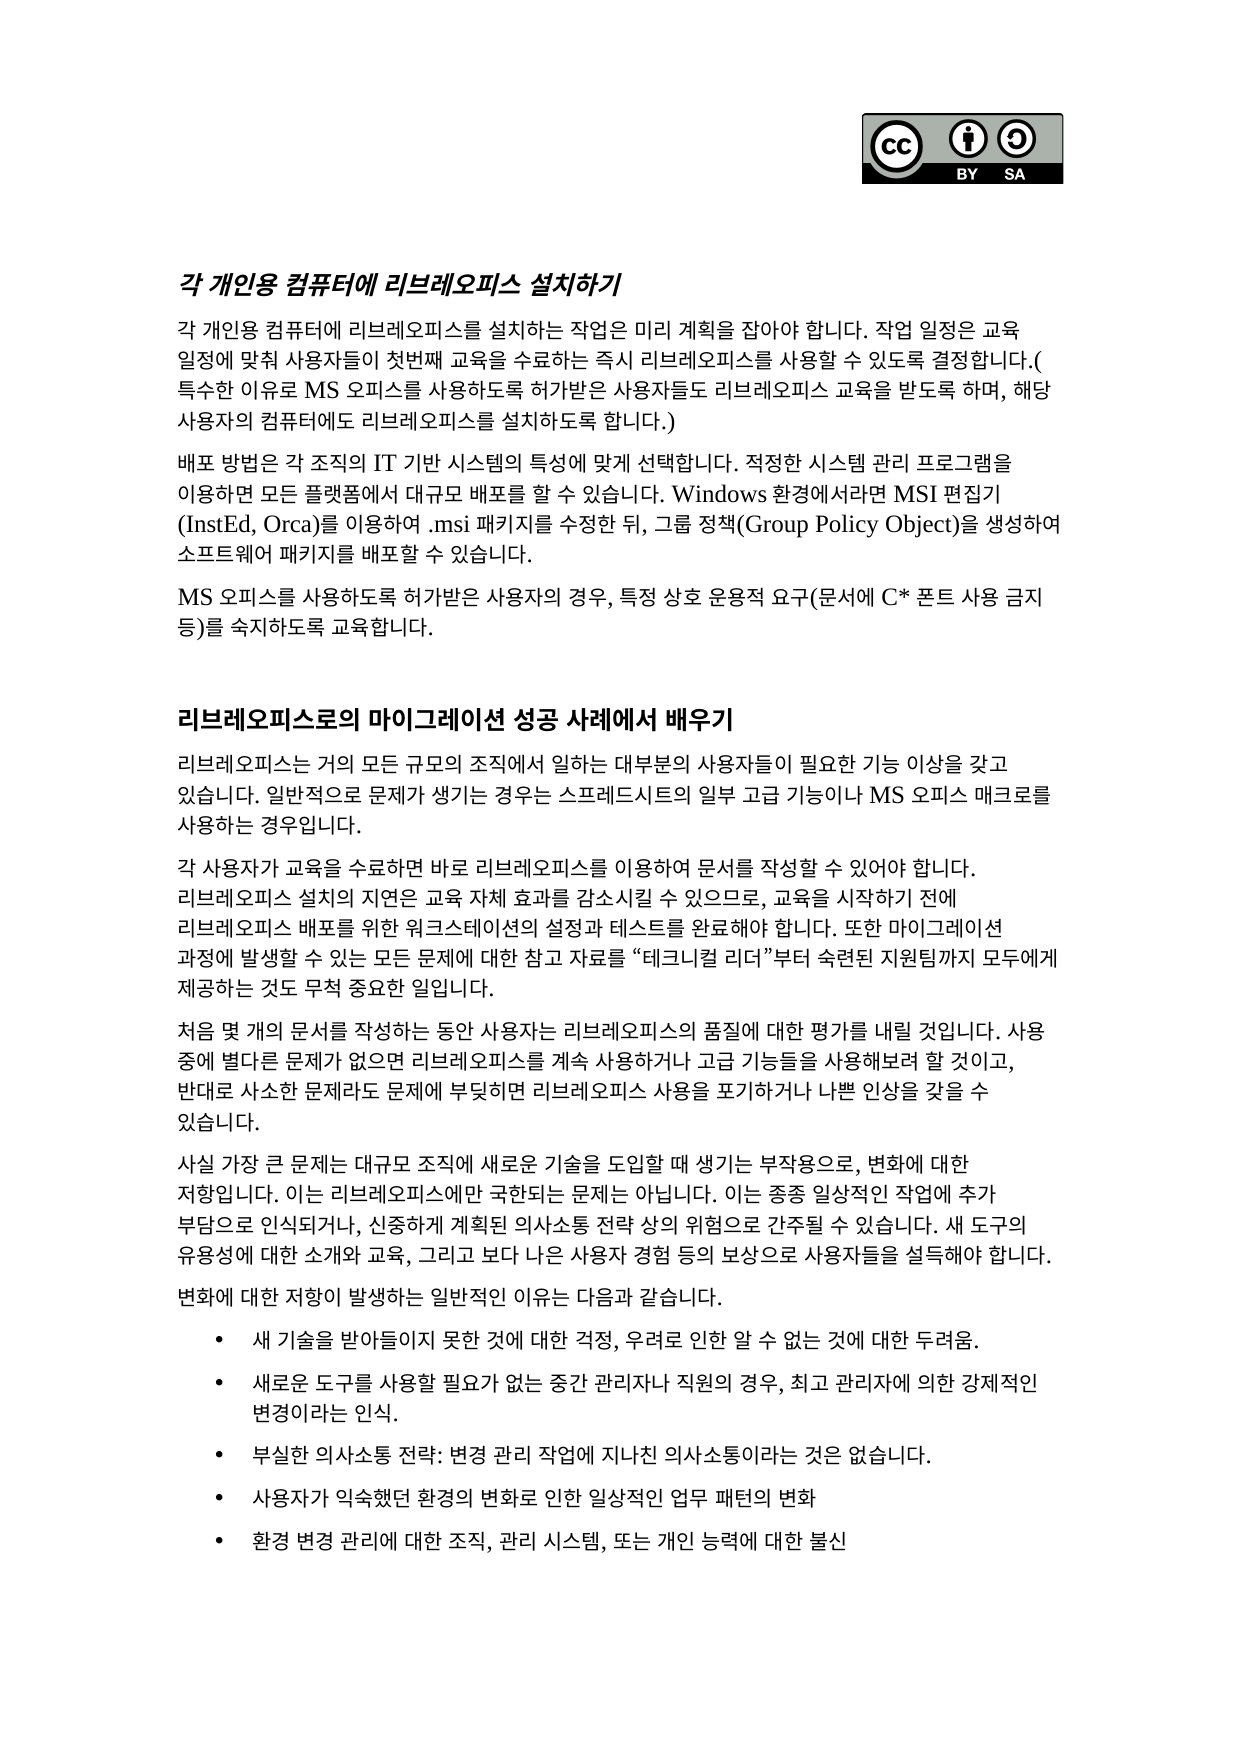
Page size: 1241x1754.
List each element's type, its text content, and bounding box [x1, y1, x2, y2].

text 각 개인용 컴퓨터에 리브레오피스를 설치하는 작업은 미리 계획을 잡아야 합니다. 작업 일정은 교육 일정에 맞춰 사용자들이 첫번째 교육을 수료하는 즉시 리브레오피스를 사용할 수 있도록 결정합니다.(특수한 이유로 MS 오피스를 사용하도록 허가받은 사용자들도 리브레오피스 교육을 받도록 하며, 해당 사용자의 컴퓨터에도 리브레오피스를 설치하도록 합니다.) [177, 314, 1063, 435]
text 배포 방법은 각 조직의 IT 기반 시스템의 특성에 맞게 선택합니다. 적정한 시스템 관리 프로그램을 이용하면 모든 플랫폼에서 대규모 배포를 할 수 있습니다. Windows환경에서라면 MSI 편집기(InstEd, Orca)를 이용하여 .msi 패키지를 수정한 뒤, 그룹 정책(Group Policy Object)을 생성하여 소프트웨어 패키지를 배포할 수 있습니다. [177, 448, 1063, 568]
text 사실 가장 큰 문제는 대규모 조직에 새로운 기술을 도입할 때 생기는 부작용으로, 변화에 대한 저항입니다. 이는 리브레오피스에만 국한되는 문제는 아닙니다. 이는 종종 일상적인 작업에 추가 부담으로 인식되거나, 신중하게 계획된 의사소통 전략 상의 위험으로 간주될 수 있습니다. 새 도구의 유용성에 대한 소개와 교육, 그리고 보다 나은 사용자 경험 등의 보상으로 사용자들을 설득해야 합니다. [177, 1148, 1063, 1269]
text 각 사용자가 교육을 수료하면 바로 리브레오피스를 이용하여 문서를 작성할 수 있어야 합니다. 리브레오피스 설치의 지연은 교육 자체 효과를 감소시킬 수 있으므로, 교육을 시작하기 전에 리브레오피스 배포를 위한 워크스테이션의 설정과 테스트를 완료해야 합니다. 또한 마이그레이션 과정에 발생할 수 있는 모든 문제에 대한 참고 자료를 “테크니컬 리더”부터 숙련된 지원팀까지 모두에게 제공하는 것도 무척 중요한 일입니다. [177, 852, 1063, 1003]
list 부실한 의사소통 전략: 변경 관리 작업에 지나친 의사소통이라는 것은 없습니다. [215, 1440, 1063, 1470]
text 리브레오피스는 거의 모든 규모의 조직에서 일하는 대부분의 사용자들이 필요한 기능 이상을 갖고 있습니다. 일반적으로 문제가 생기는 경우는 스프레드시트의 일부 고급 기능이나 MS 오피스 매크로를 사용하는 경우입니다. [177, 749, 1063, 839]
list 사용자가 익숙했던 환경의 변화로 인한 일상적인 업무 패턴의 변화 [215, 1482, 1063, 1512]
list 새로운 도구를 사용할 필요가 없는 중간 관리자나 직원의 경우, 최고 관리자에 의한 강제적인 변경이라는 인식. [215, 1367, 1063, 1427]
text MS 오피스를 사용하도록 허가받은 사용자의 경우, 특정 상호 운용적 요구(문서에 C* 폰트 사용 금지 등)를 숙지하도록 교육합니다. [177, 581, 1063, 641]
text 변화에 대한 저항이 발생하는 일반적인 이유는 다음과 같습니다. [177, 1282, 1063, 1312]
text 리브레오피스로의 마이그레이션 성공 사례에서 배우기 [177, 700, 1063, 736]
list 새 기술을 받아들이지 못한 것에 대한 걱정, 우려로 인한 알 수 없는 것에 대한 두려움. [215, 1324, 1063, 1354]
text 각 개인용 컴퓨터에 리브레오피스 설치하기 [177, 266, 1063, 302]
list 환경 변경 관리에 대한 조직, 관리 시스템, 또는 개인 능력에 대한 불신 [215, 1525, 1063, 1555]
picture [862, 113, 1064, 184]
text 처음 몇 개의 문서를 작성하는 동안 사용자는 리브레오피스의 품질에 대한 평가를 내릴 것입니다. 사용 중에 별다른 문제가 없으면 리브레오피스를 계속 사용하거나 고급 기능들을 사용해보려 할 것이고, 반대로 사소한 문제라도 문제에 부딪히면 리브레오피스 사용을 포기하거나 나쁜 인상을 갖을 수 있습니다. [177, 1015, 1063, 1136]
